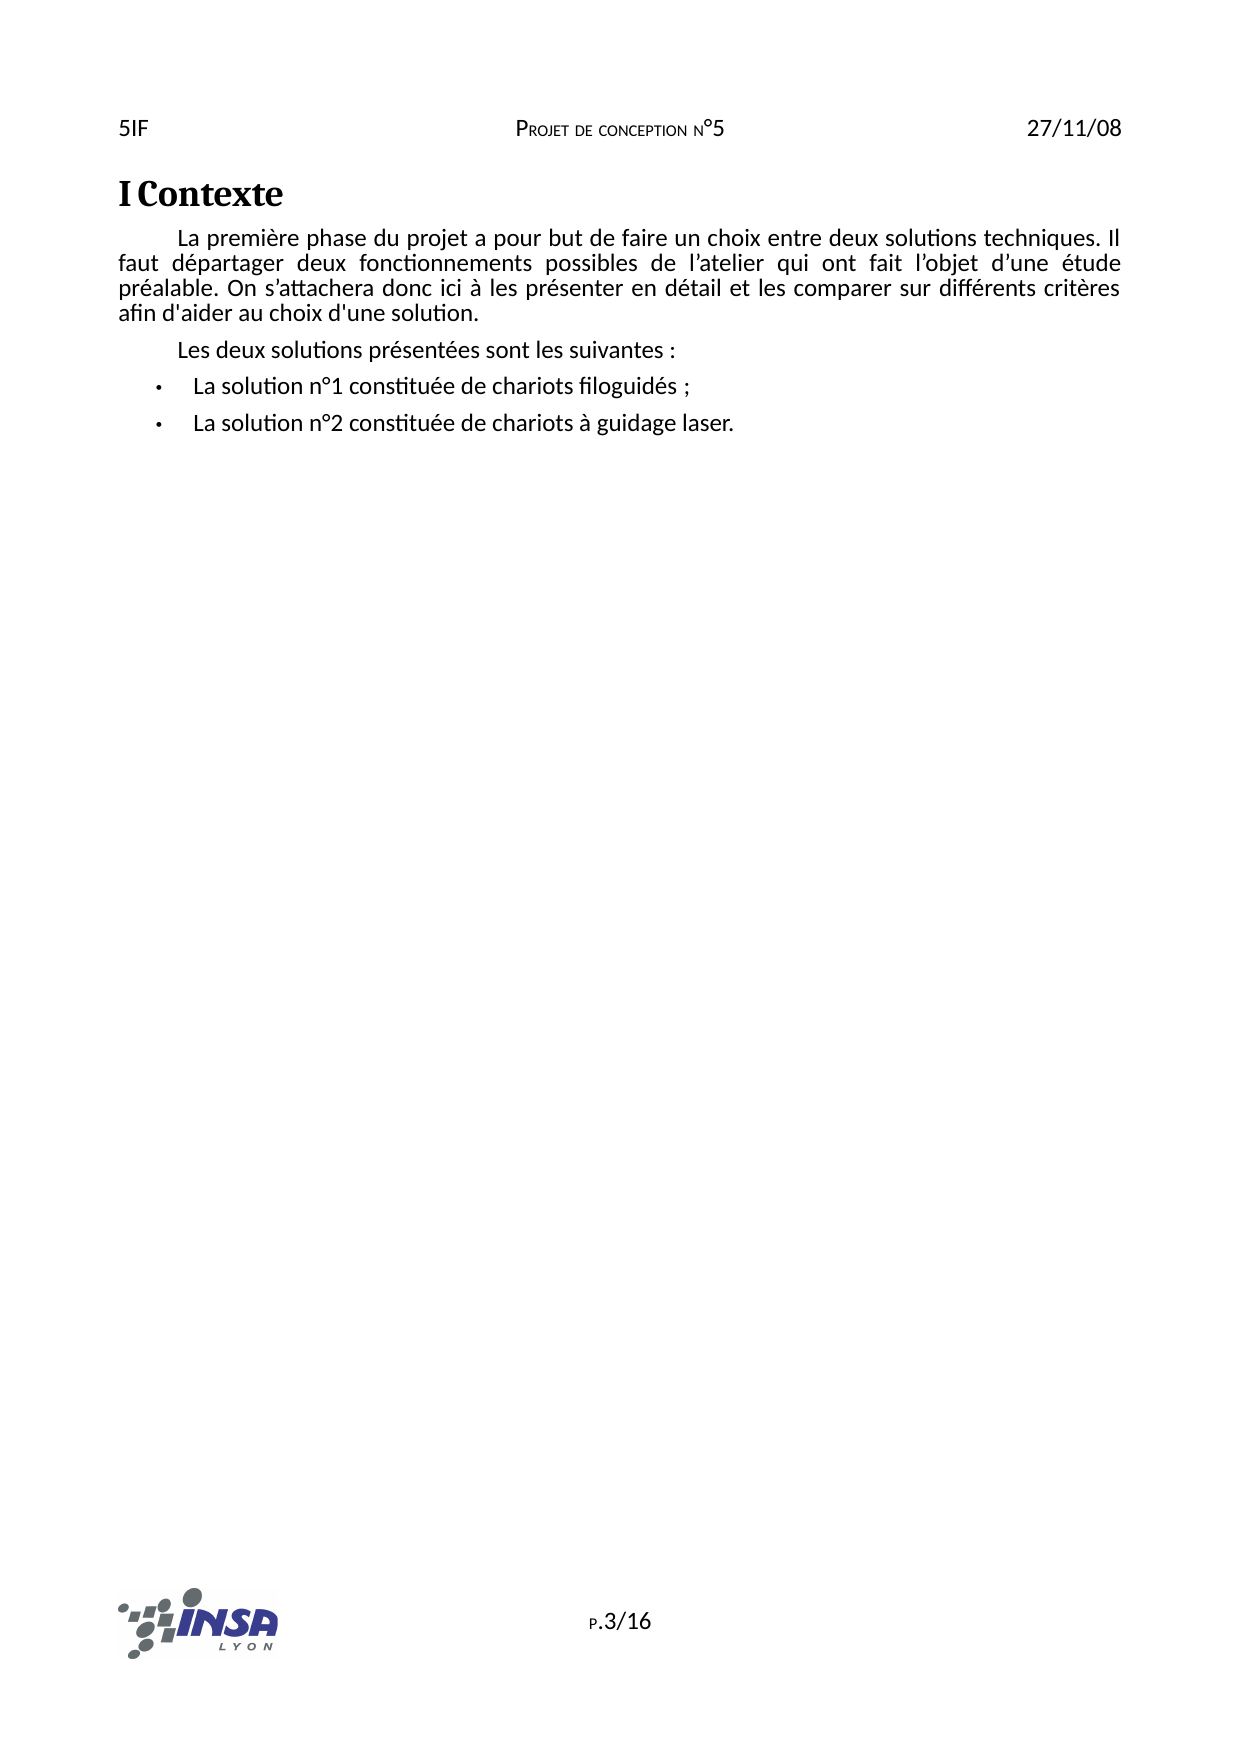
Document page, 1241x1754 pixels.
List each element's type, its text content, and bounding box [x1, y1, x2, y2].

picture [118, 1588, 278, 1659]
list La solution n°2 constituée de chariots à guidage laser. [156, 413, 1122, 438]
text La première phase du projet a pour but de faire un choix entre deux solutions techniques. Il faut départager deux fonctionnements possibles de l’atelier qui ont fait l’objet d’une étude préalable. On s’attachera donc ici à les présenter en détail et les comparer sur différents critères afin d'aider au choix d'une solution. [118, 227, 1122, 327]
text Les deux solutions présentées sont les suivantes : [118, 339, 1122, 364]
list La solution n°1 constituée de chariots filoguidés ; [156, 376, 1122, 401]
subtitle Contexte [118, 173, 1122, 216]
